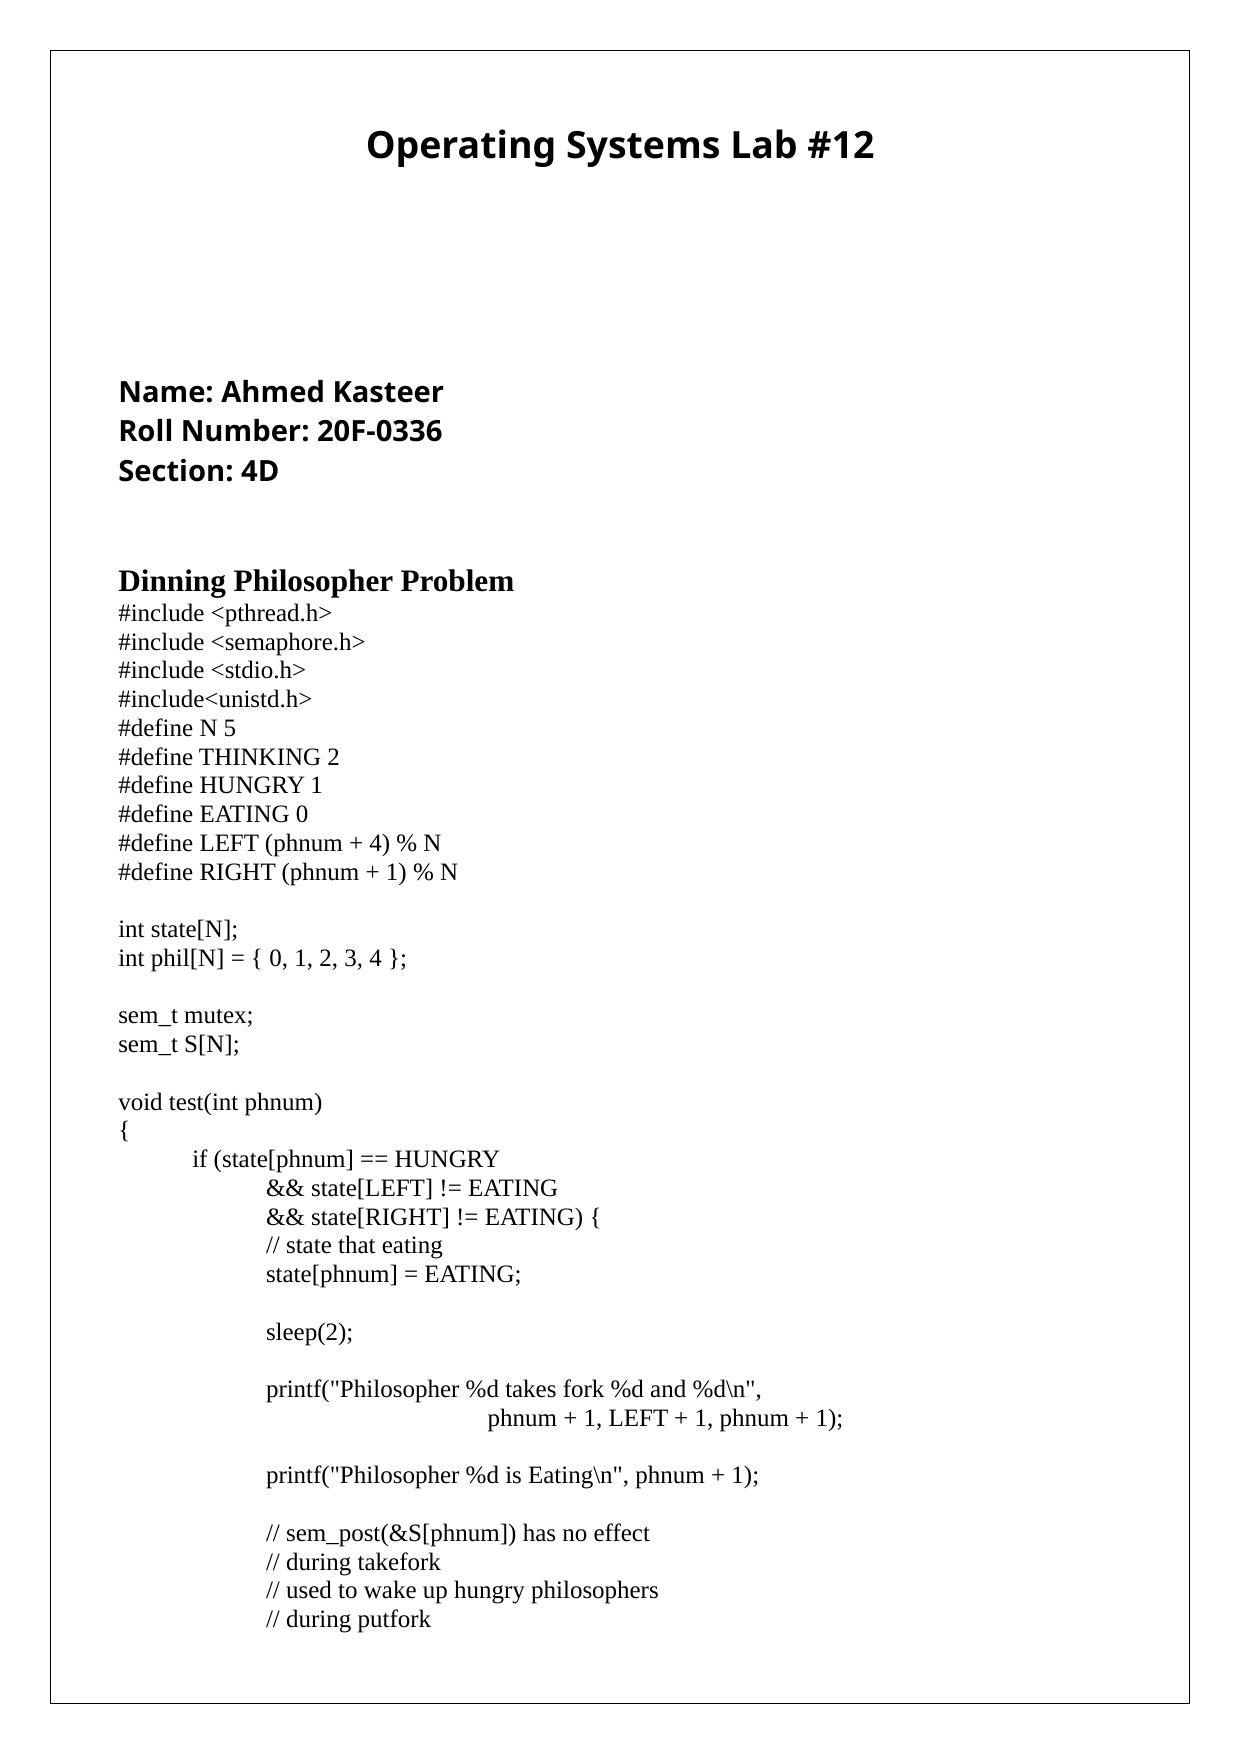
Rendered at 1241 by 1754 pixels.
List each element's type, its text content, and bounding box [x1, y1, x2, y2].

text printf("Philosopher %d is Eating\n", phnum + 1); [118, 1460, 1122, 1489]
text Operating Systems Lab #12 [118, 118, 1122, 169]
text Section: 4D [118, 450, 1122, 490]
text #include <stdio.h> [118, 655, 1122, 684]
text #include <semaphore.h> [118, 627, 1122, 655]
text if (state[phnum] == HUNGRY [118, 1144, 1122, 1173]
text // sem_post(&S[phnum]) has no effect [118, 1518, 1122, 1547]
text #define N 5 [118, 713, 1122, 742]
text // during takefork [118, 1547, 1122, 1575]
text printf("Philosopher %d takes fork %d and %d\n", [118, 1374, 1122, 1403]
text Name: Ahmed Kasteer [118, 371, 1122, 411]
text #include <pthread.h> [118, 598, 1122, 627]
text #include<unistd.h> [118, 684, 1122, 713]
text phnum + 1, LEFT + 1, phnum + 1); [118, 1403, 1122, 1432]
text // state that eating [118, 1230, 1122, 1259]
text sem_t S[N]; [118, 1029, 1122, 1058]
text #define HUNGRY 1 [118, 770, 1122, 799]
text #define EATING 0 [118, 799, 1122, 828]
text int phil[N] = { 0, 1, 2, 3, 4 }; [118, 943, 1122, 972]
text sleep(2); [118, 1317, 1122, 1345]
text Dinning Philosopher Problem [118, 562, 1122, 598]
text #define RIGHT (phnum + 1) % N [118, 857, 1122, 885]
text // used to wake up hungry philosophers [118, 1575, 1122, 1604]
text && state[RIGHT] != EATING) { [118, 1202, 1122, 1230]
text #define LEFT (phnum + 4) % N [118, 828, 1122, 857]
text Roll Number: 20F-0336 [118, 411, 1122, 450]
text // during putfork [118, 1604, 1122, 1633]
text && state[LEFT] != EATING [118, 1173, 1122, 1202]
text #define THINKING 2 [118, 742, 1122, 770]
text sem_t mutex; [118, 1000, 1122, 1029]
text int state[N]; [118, 914, 1122, 943]
text state[phnum] = EATING; [118, 1259, 1122, 1288]
text void test(int phnum) [118, 1087, 1122, 1115]
text { [118, 1115, 1122, 1144]
